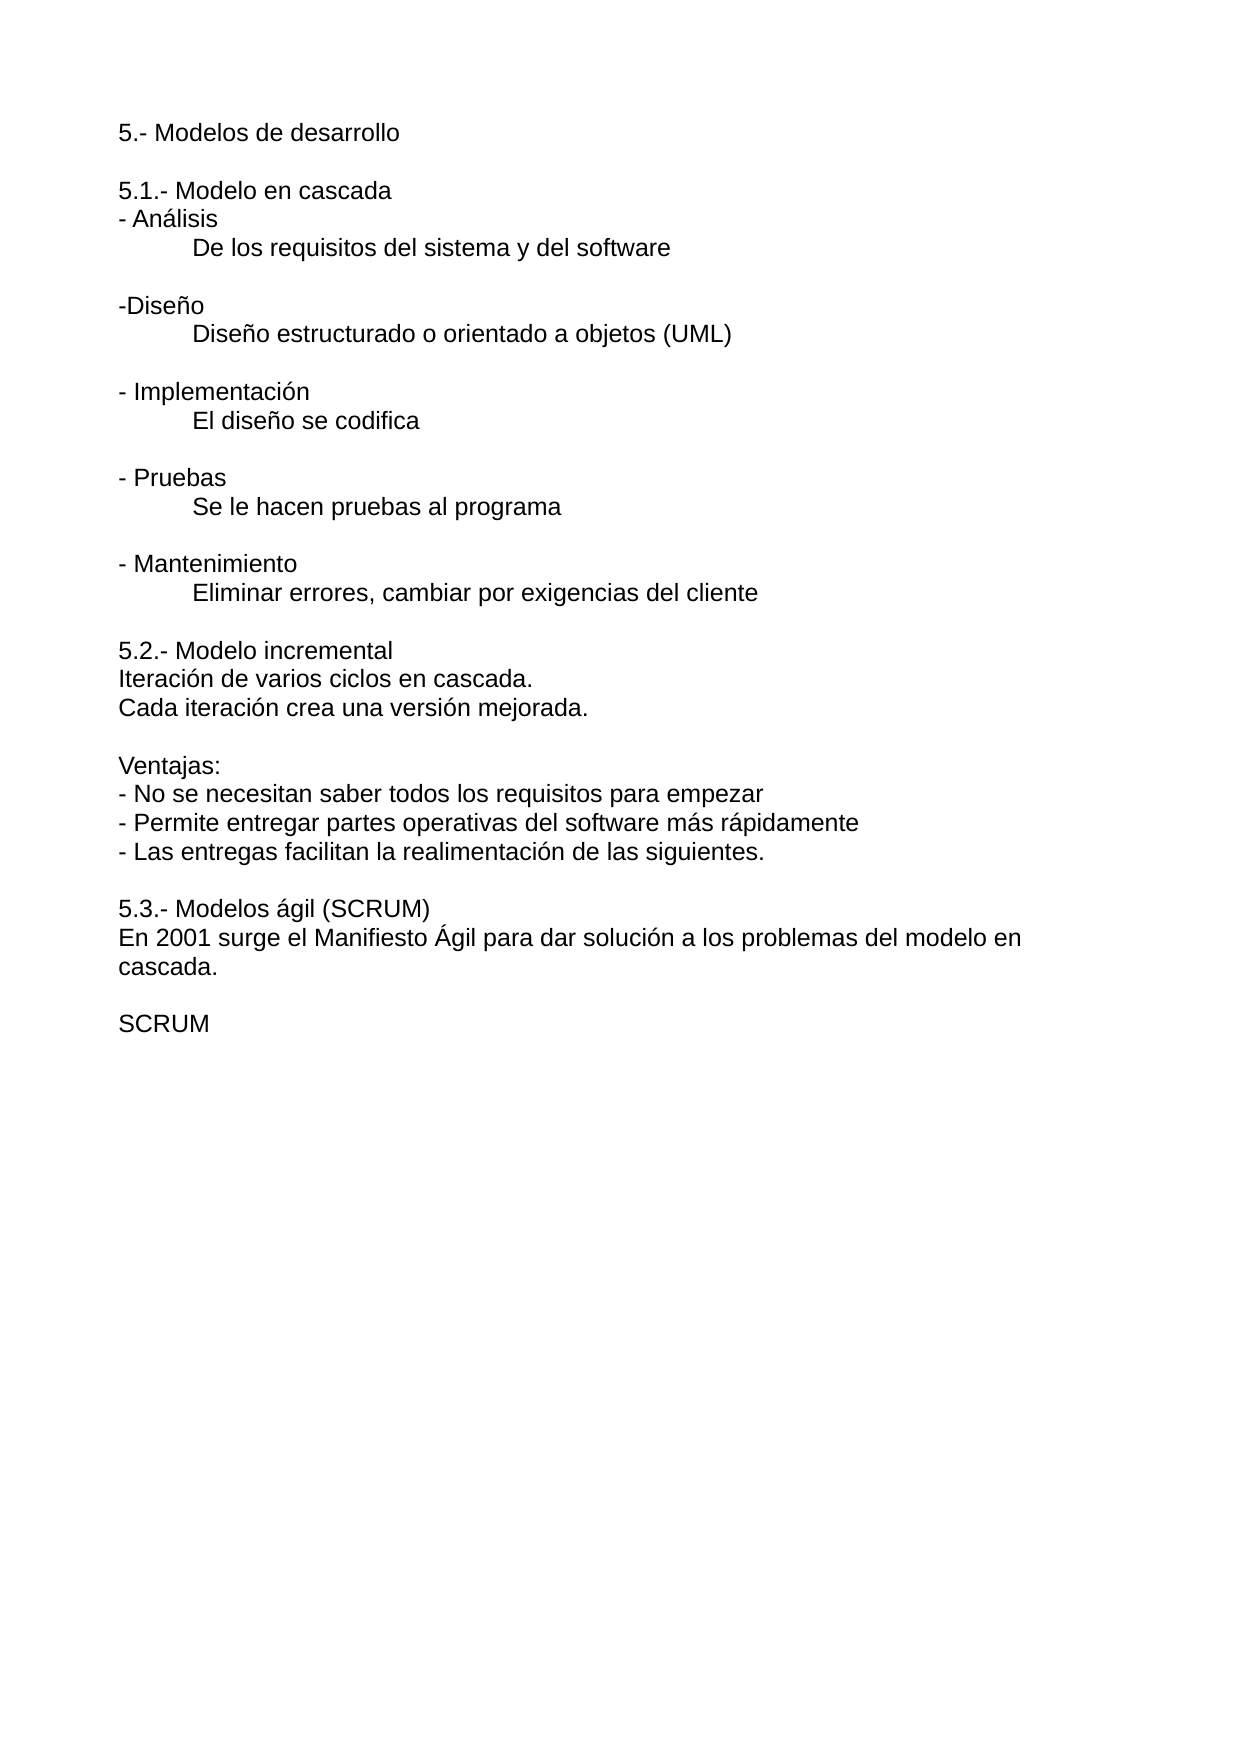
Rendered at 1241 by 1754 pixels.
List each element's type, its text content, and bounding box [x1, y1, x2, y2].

text - Pruebas [118, 463, 1122, 492]
text Diseño estructurado o orientado a objetos (UML) [118, 319, 1122, 348]
text Ventajas: [118, 751, 1122, 779]
text 5.1.- Modelo en cascada [118, 176, 1122, 204]
text - Mantenimiento [118, 549, 1122, 578]
text De los requisitos del sistema y del software [118, 233, 1122, 262]
text - Permite entregar partes operativas del software más rápidamente [118, 808, 1122, 837]
text 5.2.- Modelo incremental [118, 636, 1122, 664]
text El diseño se codifica [118, 406, 1122, 434]
text SCRUM [118, 1009, 1122, 1038]
text Cada iteración crea una versión mejorada. [118, 693, 1122, 722]
text 5.3.- Modelos ágil (SCRUM) [118, 894, 1122, 923]
text En 2001 surge el Manifiesto Ágil para dar solución a los problemas del modelo en cascada. [118, 923, 1122, 981]
text 5.- Modelos de desarrollo [118, 118, 1122, 147]
text Iteración de varios ciclos en cascada. [118, 664, 1122, 693]
text - No se necesitan saber todos los requisitos para empezar [118, 779, 1122, 808]
text - Las entregas facilitan la realimentación de las siguientes. [118, 837, 1122, 866]
text Eliminar errores, cambiar por exigencias del cliente [118, 578, 1122, 607]
text - Análisis [118, 204, 1122, 233]
text -Diseño [118, 291, 1122, 319]
text Se le hacen pruebas al programa [118, 492, 1122, 521]
text - Implementación [118, 377, 1122, 406]
